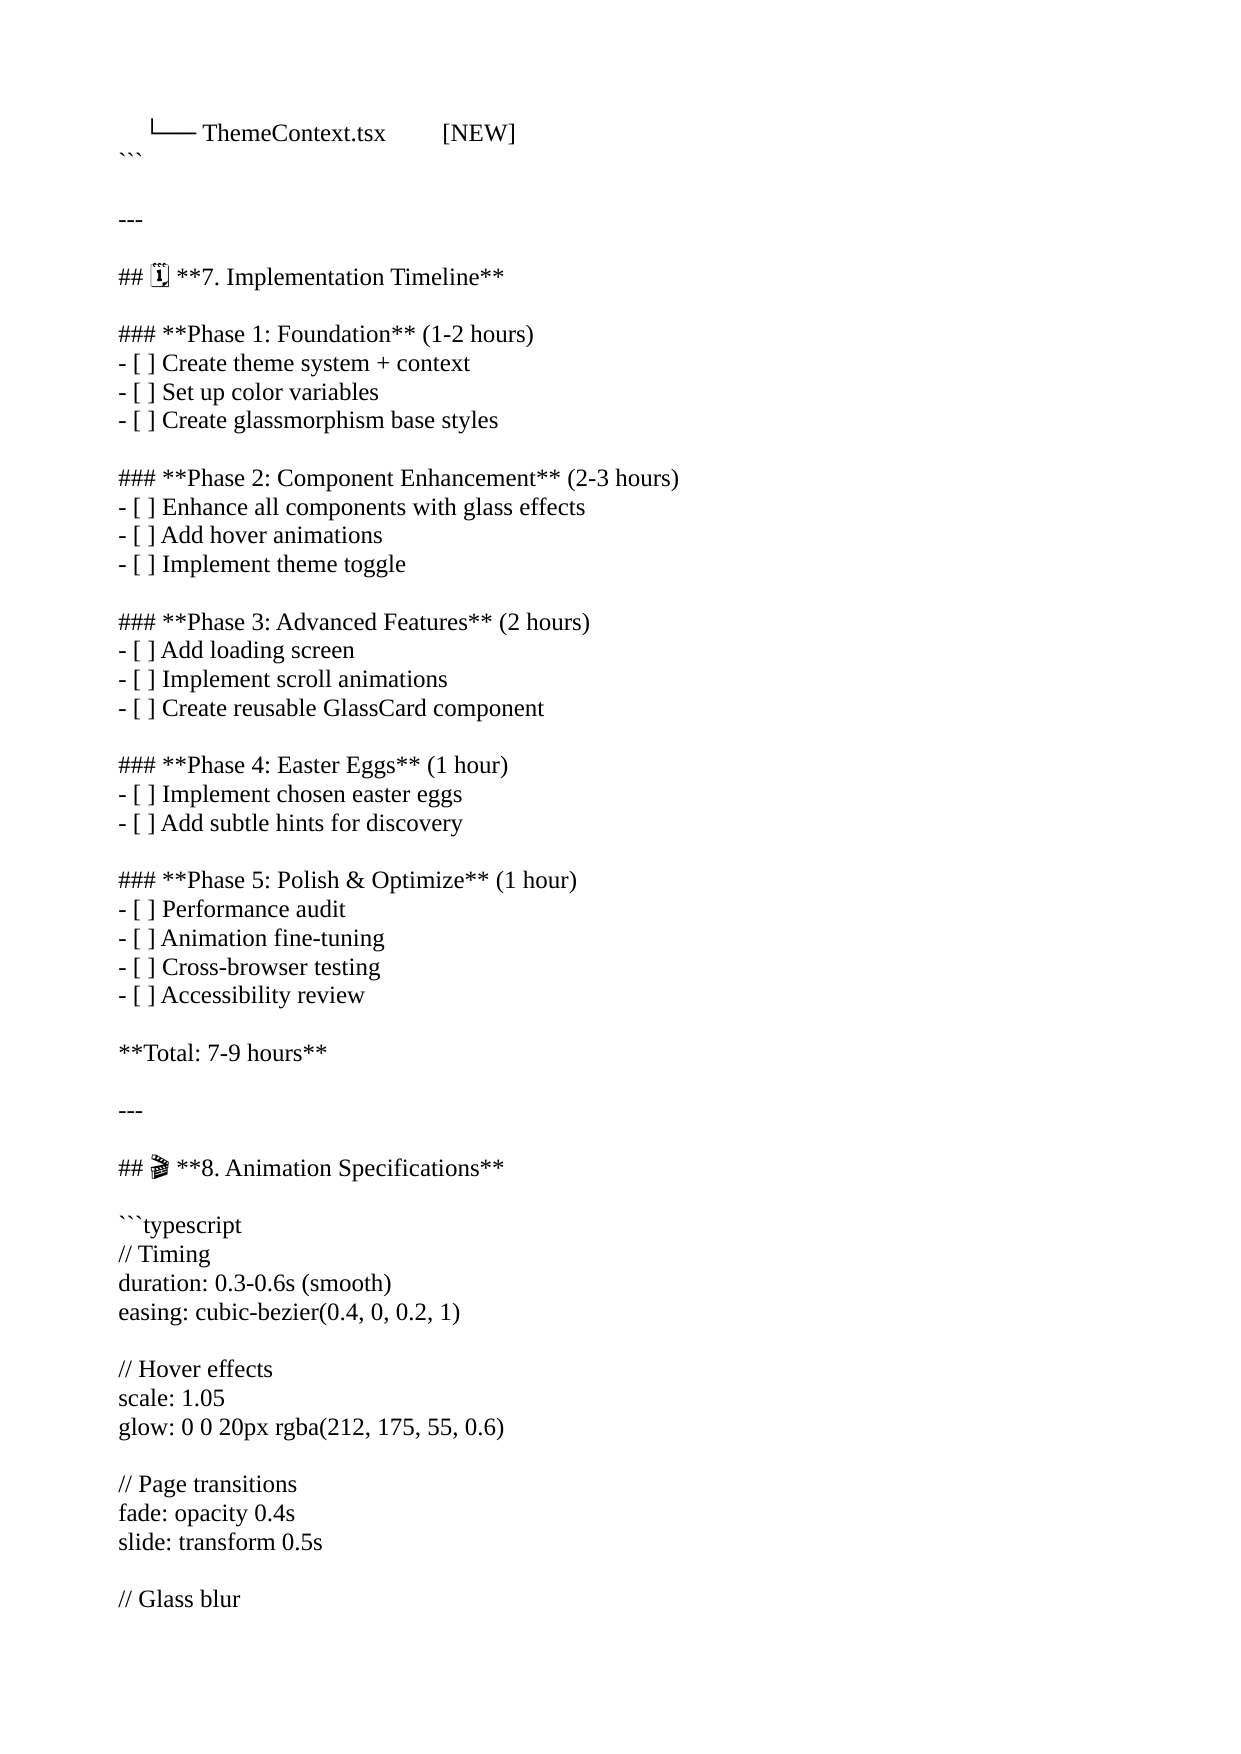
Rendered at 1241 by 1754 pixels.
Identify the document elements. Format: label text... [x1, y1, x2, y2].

text // Glass blur [118, 1584, 1122, 1613]
text scale: 1.05 [118, 1383, 1122, 1412]
text - [ ] Implement scroll animations [118, 664, 1122, 693]
text - [ ] Performance audit [118, 894, 1122, 923]
text ### **Phase 1: Foundation** (1-2 hours) [118, 319, 1122, 348]
text - [ ] Implement theme toggle [118, 549, 1122, 578]
text // Hover effects [118, 1354, 1122, 1383]
text --- [118, 204, 1122, 233]
text glow: 0 0 20px rgba(212, 175, 55, 0.6) [118, 1412, 1122, 1441]
text - [ ] Enhance all components with glass effects [118, 492, 1122, 521]
text - [ ] Create theme system + context [118, 348, 1122, 377]
text ### **Phase 3: Advanced Features** (2 hours) [118, 607, 1122, 636]
text ### **Phase 4: Easter Eggs** (1 hour) [118, 751, 1122, 779]
text └── ThemeContext.tsx [NEW] [118, 118, 1122, 147]
text - [ ] Set up color variables [118, 377, 1122, 406]
text ```typescript [118, 1211, 1122, 1239]
text easing: cubic-bezier(0.4, 0, 0.2, 1) [118, 1297, 1122, 1326]
text - [ ] Implement chosen easter eggs [118, 779, 1122, 808]
text ``` [118, 147, 1122, 176]
text **Total: 7-9 hours** [118, 1038, 1122, 1067]
text - [ ] Animation fine-tuning [118, 923, 1122, 952]
text // Timing [118, 1239, 1122, 1268]
text ### **Phase 2: Component Enhancement** (2-3 hours) [118, 463, 1122, 492]
text ## 🎬 **8. Animation Specifications** [118, 1153, 1122, 1182]
text --- [118, 1096, 1122, 1124]
text // Page transitions [118, 1469, 1122, 1498]
text - [ ] Create reusable GlassCard component [118, 693, 1122, 722]
text slide: transform 0.5s [118, 1527, 1122, 1556]
text - [ ] Add loading screen [118, 636, 1122, 664]
text fade: opacity 0.4s [118, 1498, 1122, 1527]
text - [ ] Accessibility review [118, 981, 1122, 1009]
text - [ ] Create glassmorphism base styles [118, 406, 1122, 434]
text - [ ] Add subtle hints for discovery [118, 808, 1122, 837]
text - [ ] Cross-browser testing [118, 952, 1122, 981]
text ### **Phase 5: Polish & Optimize** (1 hour) [118, 866, 1122, 894]
text - [ ] Add hover animations [118, 521, 1122, 549]
text ## 🗓️ **7. Implementation Timeline** [118, 262, 1122, 291]
text duration: 0.3-0.6s (smooth) [118, 1268, 1122, 1297]
